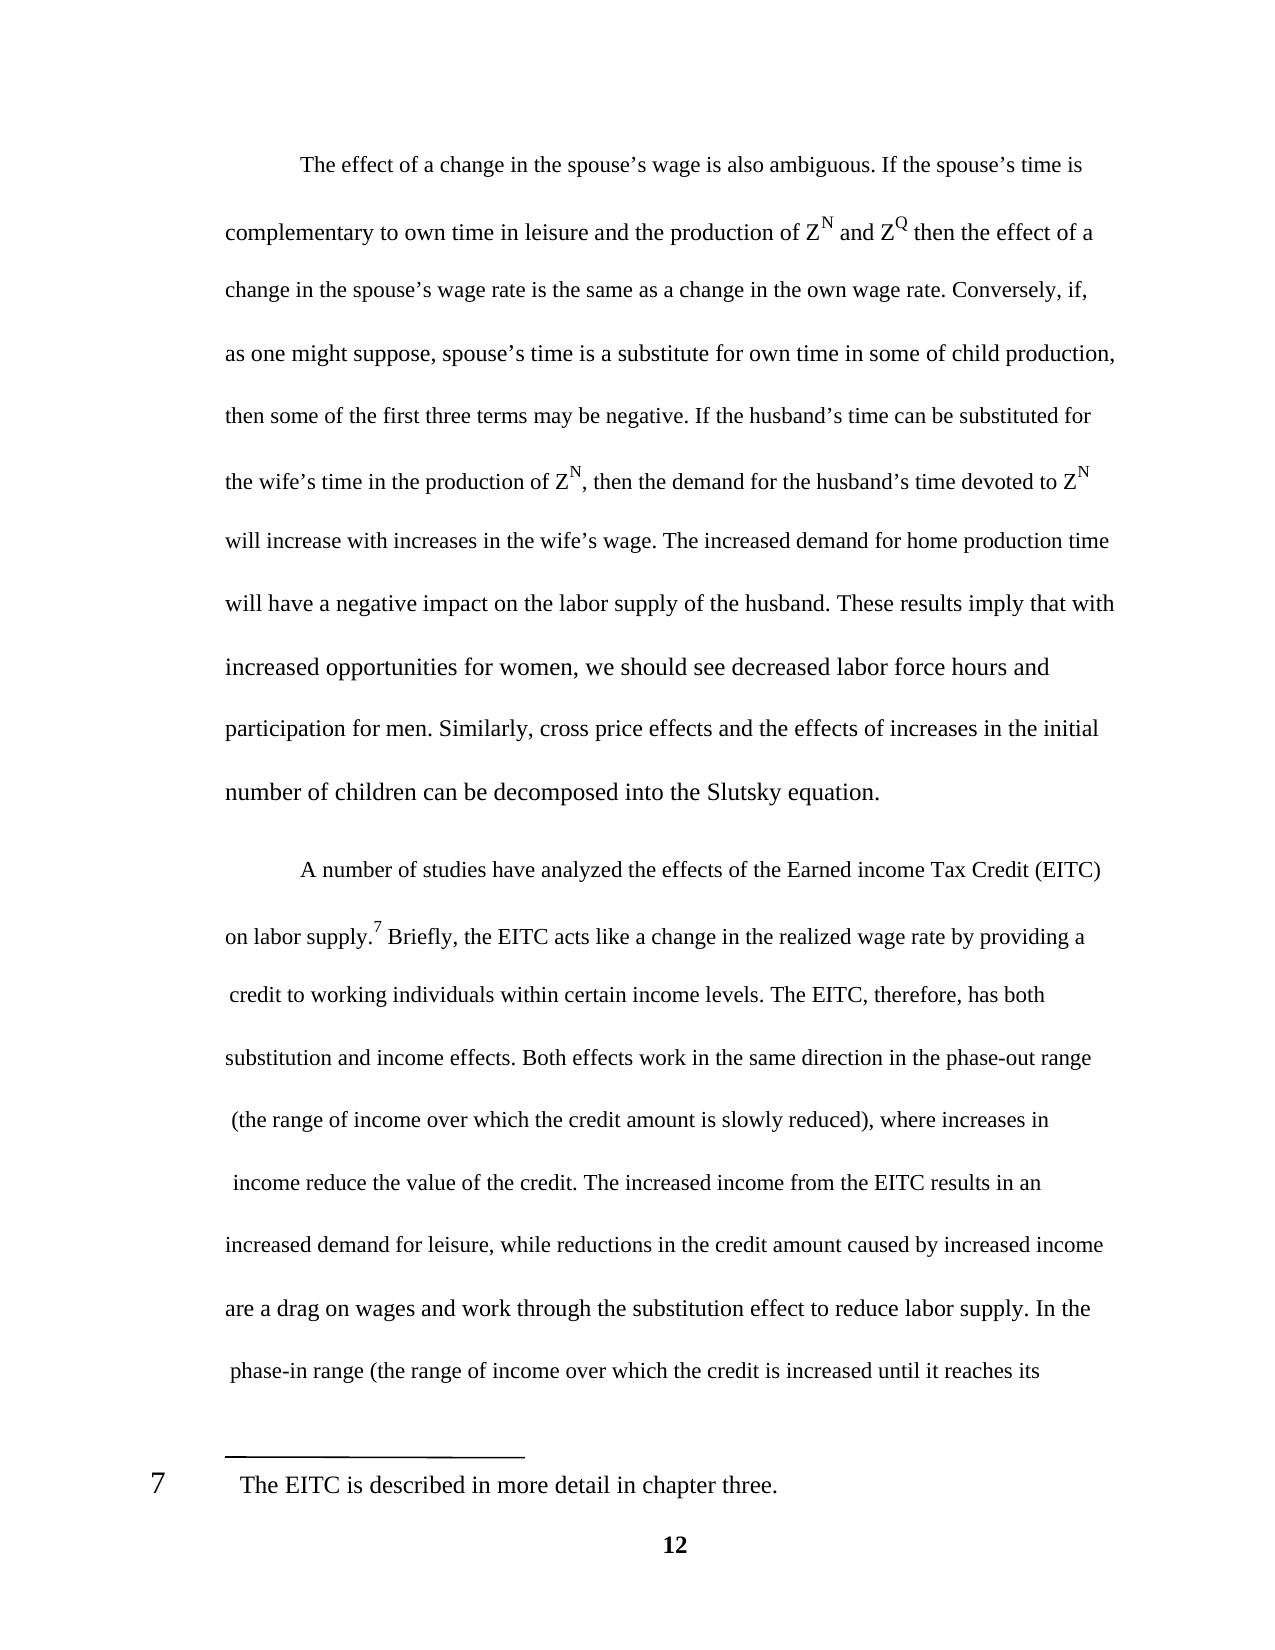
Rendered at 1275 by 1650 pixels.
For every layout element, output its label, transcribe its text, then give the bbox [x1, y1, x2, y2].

text substitution and income effects. Both effects work in the same direction in the phase-out range [225, 1044, 1125, 1070]
text participation for men. Similarly, cross price effects and the effects of increases in the initial [225, 714, 1125, 742]
text The effect of a change in the spouse’s wage is also ambiguous. If the spouse’s time is [300, 152, 1125, 178]
text will increase with increases in the wife’s wage. The increased demand for home production time [225, 527, 1125, 553]
text number of children can be decomposed into the Slutsky equation. [225, 777, 1125, 806]
text on labor supply.7 Briefly, the EITC acts like a change in the realized wage rate by providing a [225, 917, 1125, 951]
text complementary to own time in leisure and the production of ZN and ZQ then the effect of a [225, 212, 1125, 246]
text income reduce the value of the credit. The increased income from the EITC results in an [150, 1169, 1125, 1195]
text then some of the first three terms may be negative. If the husband’s time can be substituted for [225, 402, 1125, 428]
text A number of studies have analyzed the effects of the Earned income Tax Credit (EITC) [300, 857, 1125, 883]
text increased opportunities for women, we should see decreased labor force hours and [225, 652, 1125, 681]
text 12 [662, 1530, 1125, 1559]
text will have a negative impact on the labor supply of the husband. These results imply that with [225, 589, 1125, 617]
text phase-in range (the range of income over which the credit is increased until it reaches its [150, 1357, 1121, 1383]
text credit to working individuals within certain income levels. The EITC, therefore, has both [150, 982, 1125, 1008]
list The EITC is described in more detail in chapter three. [150, 1464, 1125, 1500]
text (the range of income over which the credit amount is slowly reduced), where increases in [150, 1107, 1131, 1133]
text change in the spouse’s wage rate is the same as a change in the own wage rate. Conversely, if, [225, 277, 1125, 303]
text as one might suppose, spouse’s time is a substitute for own time in some of child production, [225, 339, 1125, 367]
text increased demand for leisure, while reductions in the credit amount caused by increased income [225, 1232, 1125, 1258]
text the wife’s time in the production of ZN, then the demand for the husband’s time devoted to ZN [225, 462, 1125, 496]
text are a drag on wages and work through the substitution effect to reduce labor supply. In the [225, 1294, 1125, 1322]
